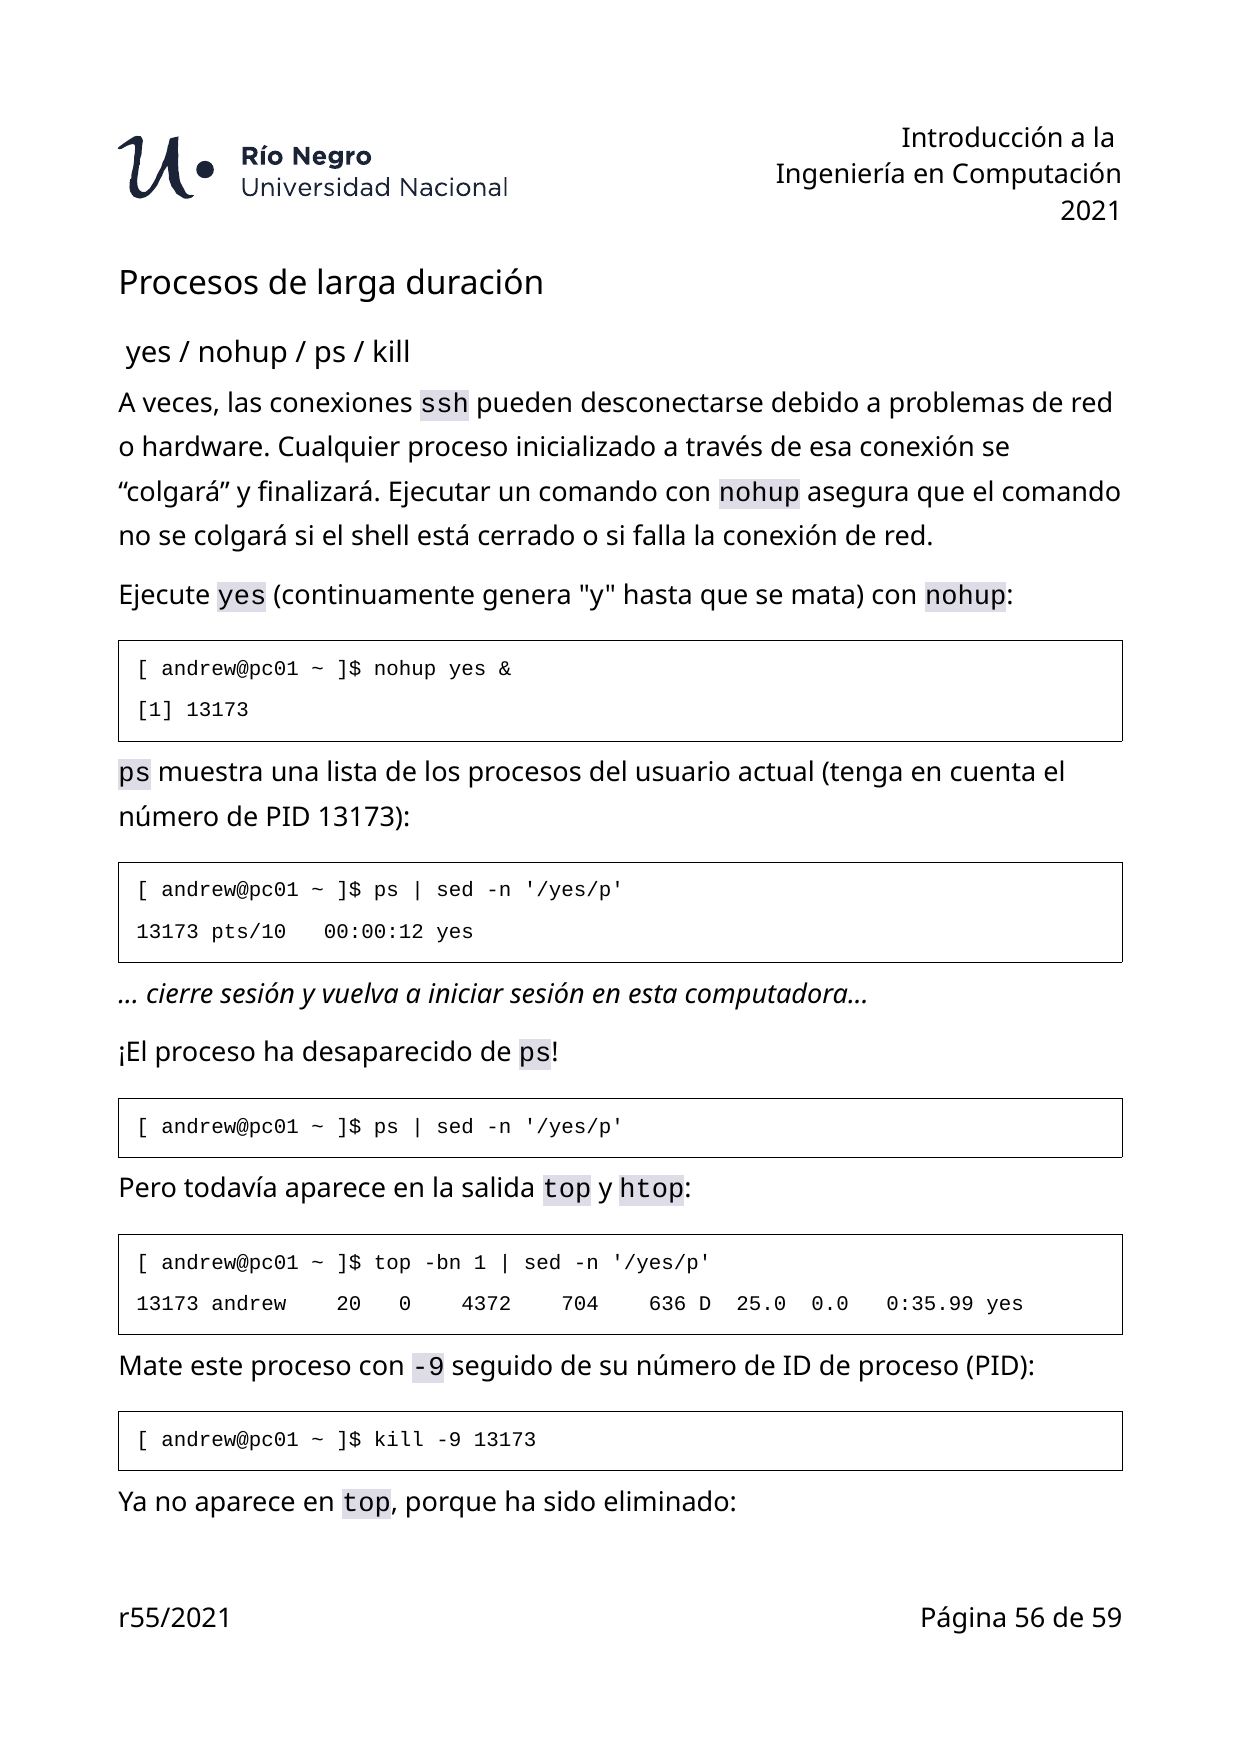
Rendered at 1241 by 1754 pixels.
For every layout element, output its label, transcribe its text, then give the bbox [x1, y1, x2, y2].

text Ejecute yes (continuamente genera "y" hasta que se mata) con nohup: [118, 575, 1122, 612]
subtitle yes / nohup / ps / kill [118, 331, 1122, 371]
text Mate este proceso con -9 seguido de su número de ID de proceso (PID): [118, 1346, 1122, 1383]
text [ andrew@pc01 ~ ]$ nohup yes & [119, 641, 1122, 682]
text Ya no aparece en top, porque ha sido eliminado: [118, 1482, 1122, 1519]
text ¡El proceso ha desaparecido de ps! [118, 1033, 1122, 1070]
text Pero todavía aparece en la salida top y htop: [118, 1169, 1122, 1206]
text [ andrew@pc01 ~ ]$ kill -9 13173 [119, 1412, 1122, 1470]
text [ andrew@pc01 ~ ]$ ps | sed -n '/yes/p' [119, 1099, 1122, 1157]
text [ andrew@pc01 ~ ]$ top -bn 1 | sed -n '/yes/p' [119, 1235, 1122, 1275]
text A veces, las conexiones ssh pueden desconectarse debido a problemas de red o hardware. Cualquier proceso inicializado a través de esa conexión se “colgará” y finalizará. Ejecutar un comando con nohup asegura que el comando no se colgará si el shell está cerrado o si falla la conexión de red. [118, 383, 1122, 553]
text [1] 13173 [119, 682, 1122, 741]
text ... cierre sesión y vuelva a iniciar sesión en esta computadora... [118, 974, 1122, 1011]
text 13173 pts/10 00:00:12 yes [119, 903, 1122, 962]
text [ andrew@pc01 ~ ]$ ps | sed -n '/yes/p' [119, 863, 1122, 903]
text 13173 andrew 20 0 4372 704 636 D 25.0 0.0 0:35.99 yes [119, 1275, 1122, 1334]
text ps muestra una lista de los procesos del usuario actual (tenga en cuenta el número de PID 13173): [118, 753, 1122, 834]
subtitle Procesos de larga duración [118, 258, 1122, 304]
